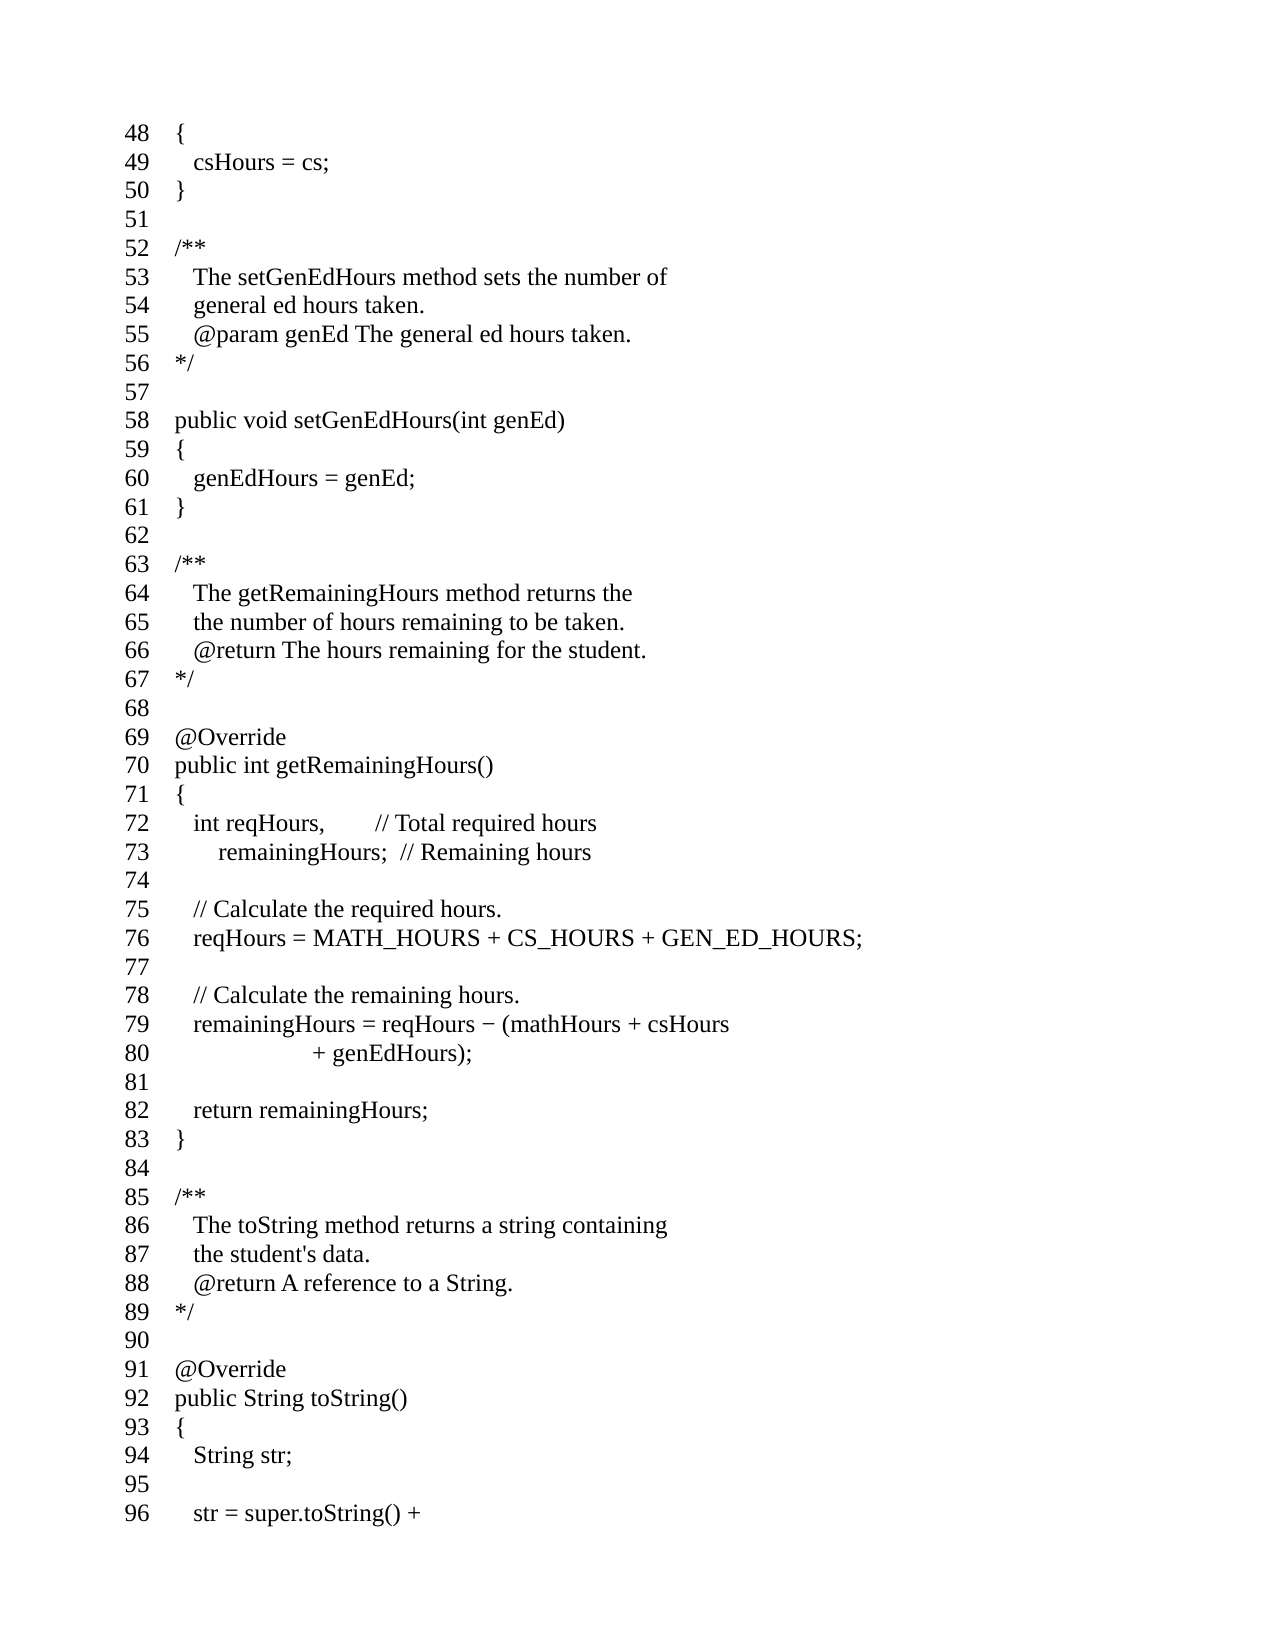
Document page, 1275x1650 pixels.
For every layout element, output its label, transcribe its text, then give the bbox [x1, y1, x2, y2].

text 57 [118, 377, 1157, 406]
text 63 /** [118, 549, 1157, 578]
text 60 genEdHours = genEd; [118, 463, 1157, 492]
text 50 } [118, 176, 1157, 204]
text 56 */ [118, 348, 1157, 377]
text 59 { [118, 434, 1157, 463]
text 72 int reqHours, // Total required hours [118, 808, 1157, 837]
text 84 [118, 1153, 1157, 1182]
text 76 reqHours = MATH_HOURS + CS_HOURS + GEN_ED_HOURS; [118, 923, 1157, 952]
text 55 @param genEd The general ed hours taken. [118, 319, 1157, 348]
text 61 } [118, 492, 1157, 521]
text 82 return remainingHours; [118, 1096, 1157, 1124]
text 83 } [118, 1124, 1157, 1153]
text 94 String str; [118, 1441, 1157, 1469]
text 86 The toString method returns a string containing [118, 1211, 1157, 1239]
text 75 // Calculate the required hours. [118, 894, 1157, 923]
text 48 { [118, 118, 1157, 147]
text 53 The setGenEdHours method sets the number of [118, 262, 1157, 291]
text 52 /** [118, 233, 1157, 262]
text 67 */ [118, 664, 1157, 693]
text 77 [118, 952, 1157, 981]
text 78 // Calculate the remaining hours. [118, 981, 1157, 1009]
text 79 remainingHours = reqHours − (mathHours + csHours [118, 1009, 1157, 1038]
text 66 @return The hours remaining for the student. [118, 636, 1157, 664]
text 68 [118, 693, 1157, 722]
text 74 [118, 866, 1157, 894]
text 88 @return A reference to a String. [118, 1268, 1157, 1297]
text 80 + genEdHours); [118, 1038, 1157, 1067]
text 69 @Override [118, 722, 1157, 751]
text 92 public String toString() [118, 1383, 1157, 1412]
text 65 the number of hours remaining to be taken. [118, 607, 1157, 636]
text 87 the student's data. [118, 1239, 1157, 1268]
text 51 [118, 204, 1157, 233]
text 64 The getRemainingHours method returns the [118, 578, 1157, 607]
text 49 csHours = cs; [118, 147, 1157, 176]
text 96 str = super.toString() + [118, 1498, 1157, 1527]
text 62 [118, 521, 1157, 549]
text 93 { [118, 1412, 1157, 1441]
text 73 remainingHours; // Remaining hours [118, 837, 1157, 866]
text 89 */ [118, 1297, 1157, 1326]
text 91 @Override [118, 1354, 1157, 1383]
text 81 [118, 1067, 1157, 1096]
text 95 [118, 1469, 1157, 1498]
text 58 public void setGenEdHours(int genEd) [118, 406, 1157, 434]
text 71 { [118, 779, 1157, 808]
text 85 /** [118, 1182, 1157, 1211]
text 90 [118, 1326, 1157, 1354]
text 54 general ed hours taken. [118, 291, 1157, 319]
text 70 public int getRemainingHours() [118, 751, 1157, 779]
